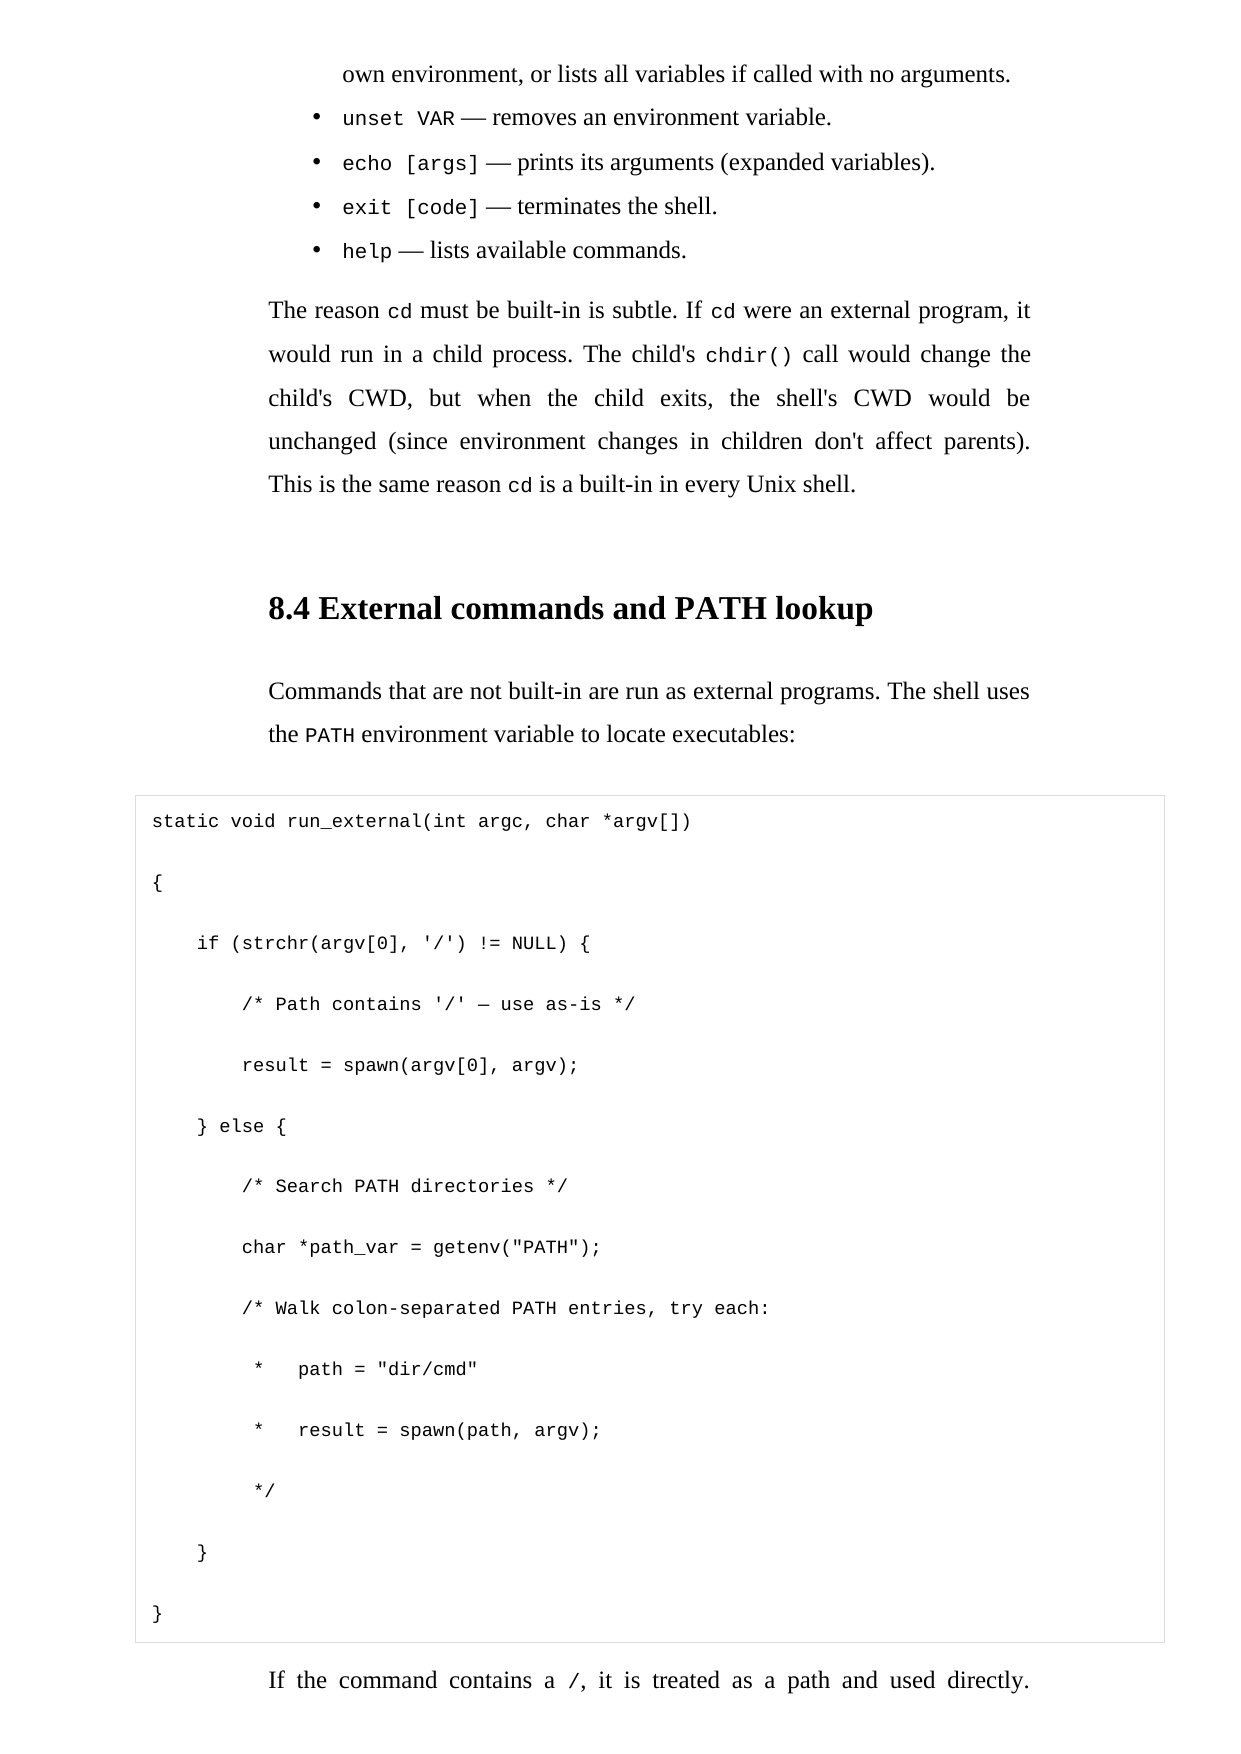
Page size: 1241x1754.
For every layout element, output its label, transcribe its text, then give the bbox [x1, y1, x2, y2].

text { [136, 856, 1164, 894]
list echo [args] — prints its arguments (expanded variables). [312, 147, 1031, 176]
text char *path_var = getenv("PATH"); [136, 1221, 1164, 1259]
list help — lists available commands. [312, 235, 1031, 265]
text /* Search PATH directories */ [136, 1161, 1164, 1198]
text } else { [136, 1099, 1164, 1138]
text * path = "dir/cmd" [136, 1343, 1164, 1381]
text /* Walk colon-separated PATH entries, try each: [136, 1282, 1164, 1320]
text */ [136, 1465, 1164, 1503]
text /* Path contains '/' — use as-is */ [136, 978, 1164, 1016]
text * result = spawn(path, argv); [136, 1404, 1164, 1442]
text } [136, 1587, 1164, 1642]
list unset VAR — removes an environment variable. [312, 102, 1031, 132]
subtitle 8.4 External commands and PATH lookup [268, 588, 1031, 627]
text If the command contains a /, it is treated as a path and used directly. [268, 1665, 1031, 1694]
text static void run_external(int argc, char *argv[]) [136, 796, 1164, 833]
text Commands that are not built-in are run as external programs. The shell uses the PATH environment variable to locate executables: [268, 676, 1031, 748]
text if (strchr(argv[0], '/') != NULL) { [136, 917, 1164, 955]
list own environment, or lists all variables if called with no arguments. [312, 59, 1031, 88]
text result = spawn(argv[0], argv); [136, 1039, 1164, 1077]
text The reason cd must be built-in is subtle. If cd were an external program, it would run in a child process. The child's chdir() call would change the child's CWD, but when the child exits, the shell's CWD would be unchanged (since environment changes in children don't affect parents). This is the same reason cd is a built-in in every Unix shell. [268, 295, 1031, 498]
text } [136, 1526, 1164, 1564]
list exit [code] — terminates the shell. [312, 191, 1031, 221]
